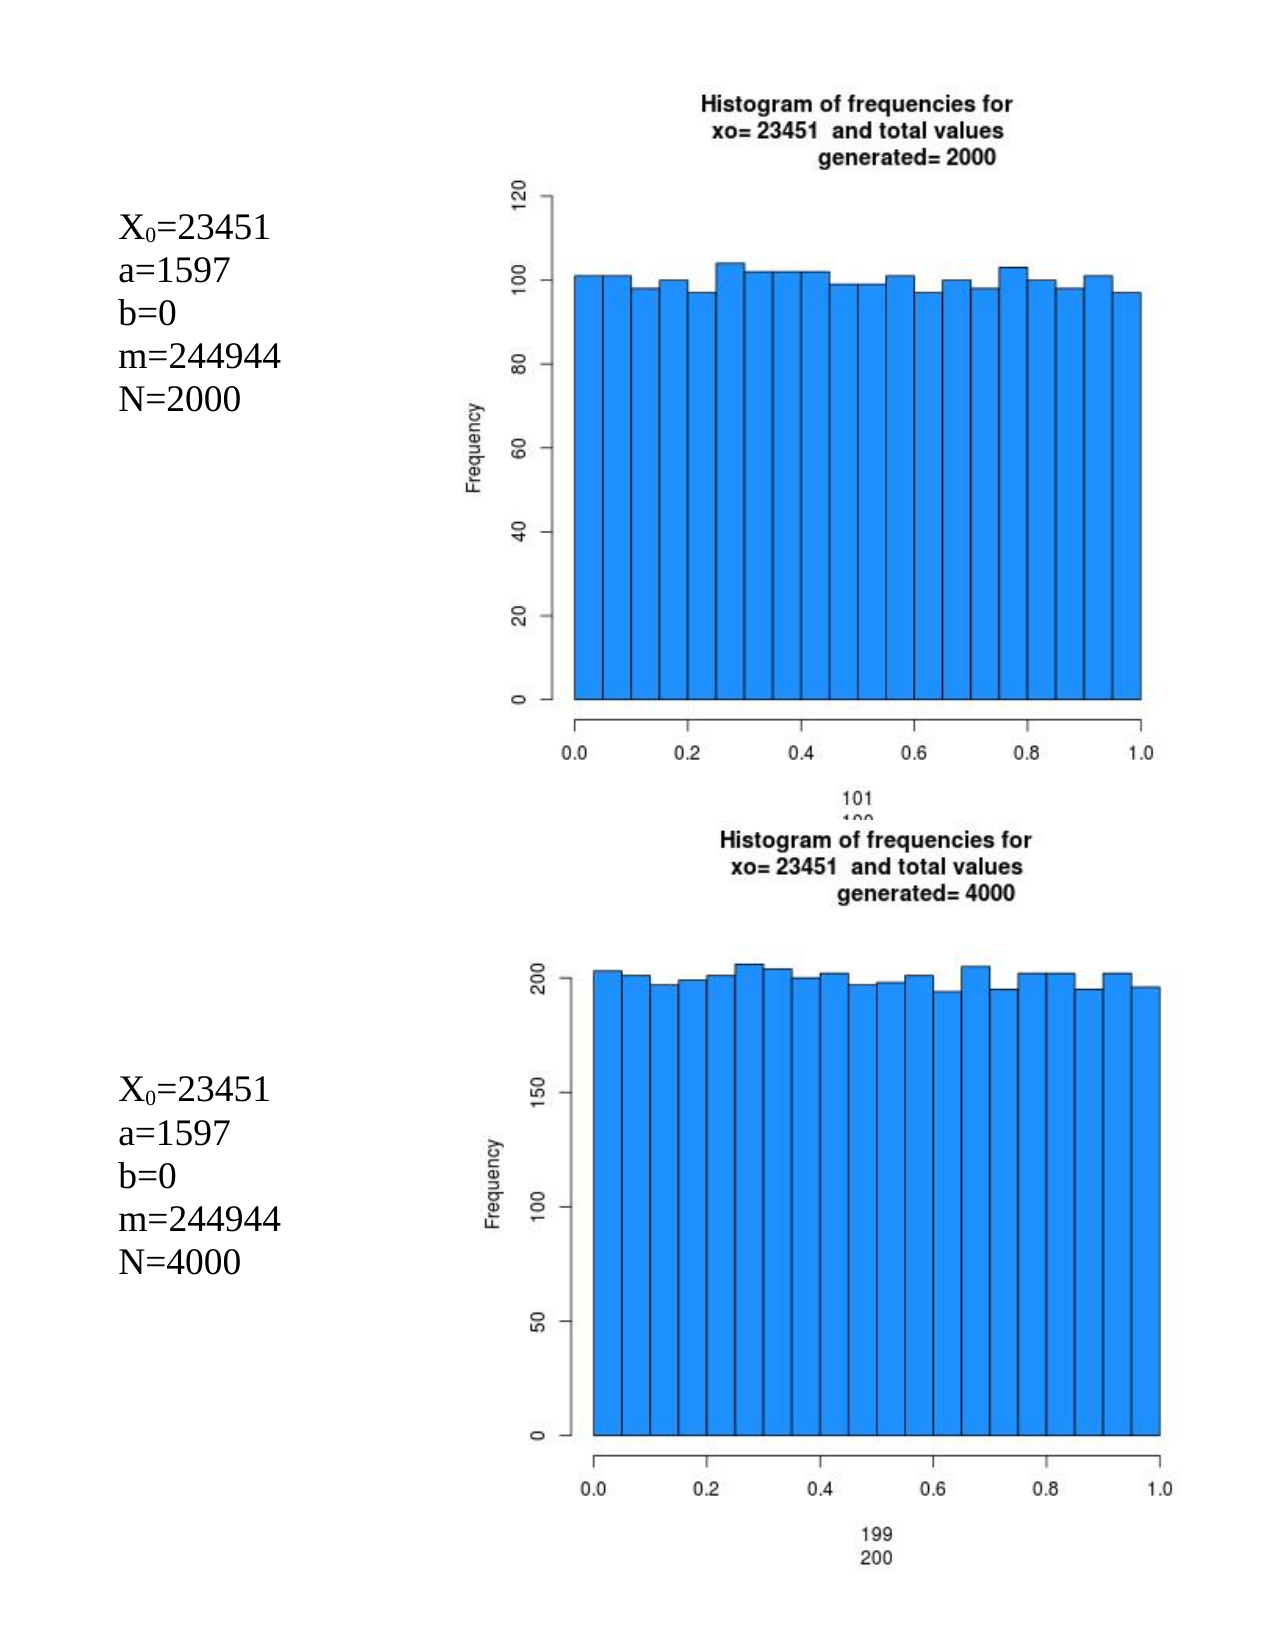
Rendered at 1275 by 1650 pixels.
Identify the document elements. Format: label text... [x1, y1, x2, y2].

picture [461, 84, 1230, 1571]
text X0=23451 [118, 204, 461, 247]
text m=244944 [118, 334, 461, 377]
text b=0 [118, 1153, 479, 1196]
text m=244944 [118, 1196, 479, 1239]
text b=0 [118, 291, 461, 334]
text N=2000 [118, 377, 461, 420]
text X0=23451 [118, 1067, 479, 1110]
text a=1597 [118, 247, 461, 291]
text N=4000 [118, 1239, 479, 1282]
text a=1597 [118, 1110, 479, 1153]
